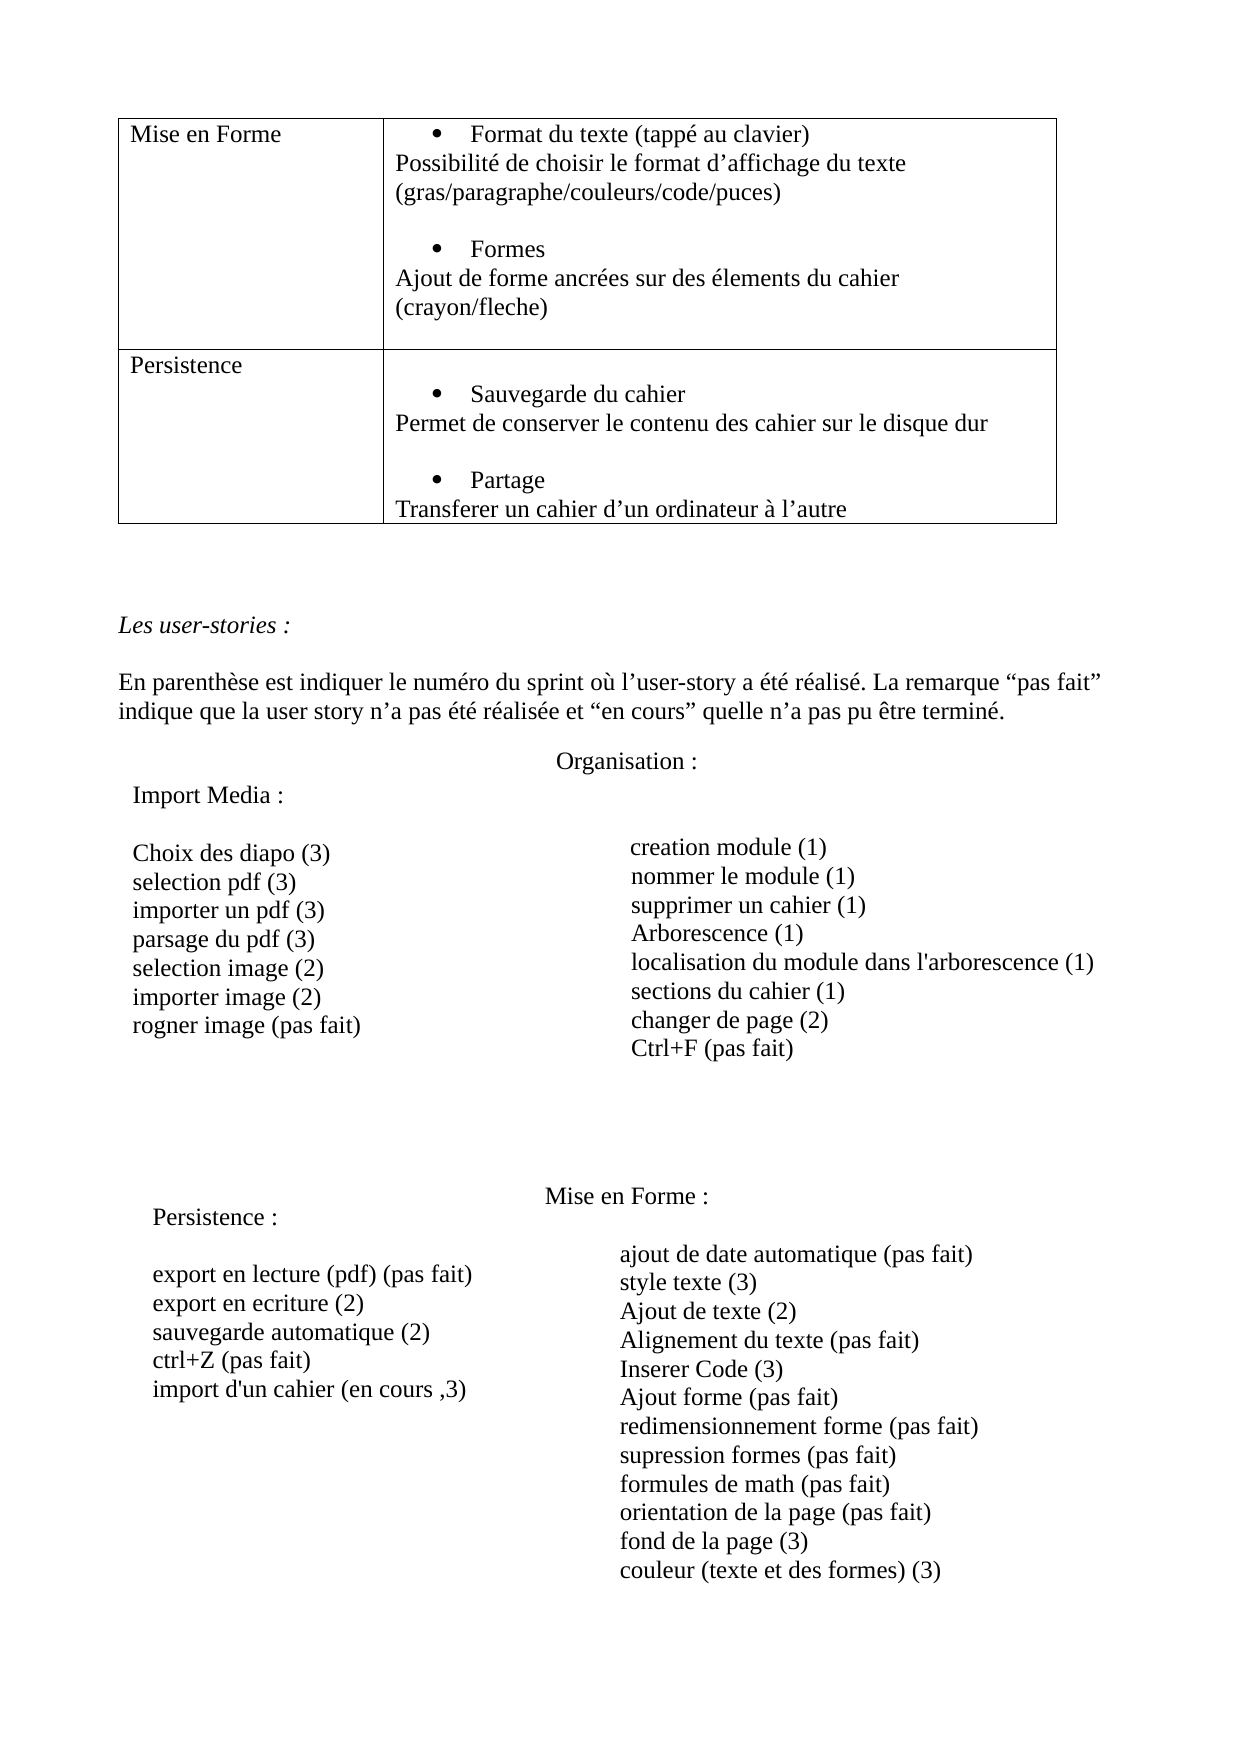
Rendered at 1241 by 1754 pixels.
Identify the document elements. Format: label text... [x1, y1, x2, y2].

table_cell Format du texte (tappé au clavier) Possibilité de choisir le format d’affichage du texte (gras/paragraphe/couleurs/code/puces) Formes Ajout de forme ancrées sur des élements du cahier (crayon/fleche) [384, 119, 1056, 349]
table_cell Sauvegarde du cahier Permet de conserver le contenu des cahier sur le disque dur Partage Transferer un cahier d’un ordinateur à l’autre [384, 350, 1056, 523]
text En parenthèse est indiquer le numéro du sprint où l’user-story a été réalisé. La remarque “pas fait” indique que la user story n’a pas été réalisée et “en cours” quelle n’a pas pu être terminé. [118, 667, 1122, 725]
text Les user-stories : [118, 610, 1122, 639]
table_cell Mise en Forme [119, 119, 383, 349]
table_cell Persistence [119, 350, 383, 523]
